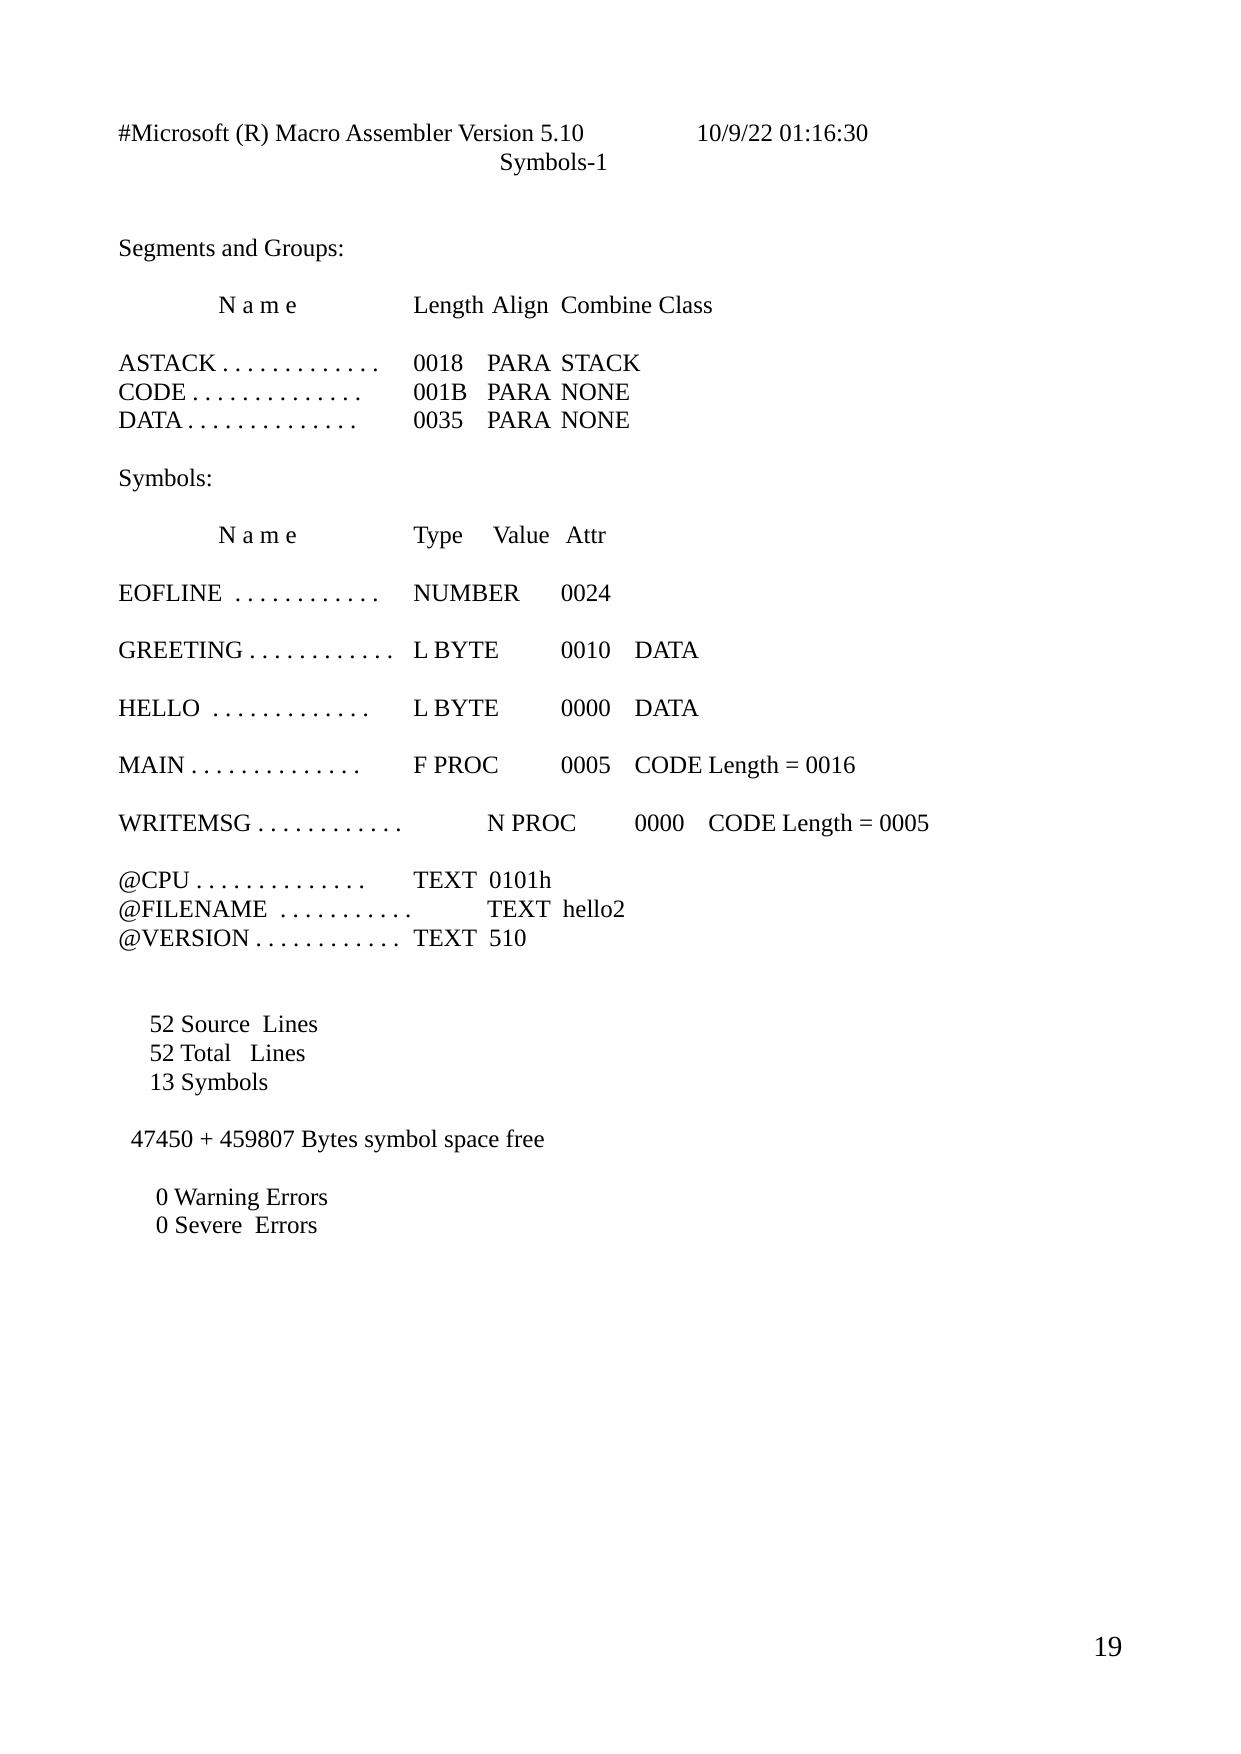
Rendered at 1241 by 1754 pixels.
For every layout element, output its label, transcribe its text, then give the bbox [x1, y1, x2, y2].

text DATA . . . . . . . . . . . . . . 0035 PARA NONE [118, 406, 1122, 434]
text 52 Source Lines [118, 1009, 1122, 1038]
text CODE . . . . . . . . . . . . . . 001B PARA NONE [118, 377, 1122, 406]
text 0 Warning Errors [118, 1182, 1122, 1211]
text @VERSION . . . . . . . . . . . . TEXT 510 [118, 923, 1122, 952]
text GREETING . . . . . . . . . . . . L BYTE 0010 DATA [118, 636, 1122, 664]
text @FILENAME . . . . . . . . . . . TEXT hello2 [118, 894, 1122, 923]
text @CPU . . . . . . . . . . . . . . TEXT 0101h [118, 866, 1122, 894]
text N a m e Type Value Attr [118, 521, 1122, 549]
text Symbols: [118, 463, 1122, 492]
text #Microsoft (R) Macro Assembler Version 5.10 10/9/22 01:16:30 [118, 118, 1122, 147]
text HELLO . . . . . . . . . . . . . L BYTE 0000 DATA [118, 693, 1122, 722]
text MAIN . . . . . . . . . . . . . . F PROC 0005 CODE Length = 0016 [118, 751, 1122, 779]
text ASTACK . . . . . . . . . . . . . 0018 PARA STACK [118, 348, 1122, 377]
text 47450 + 459807 Bytes symbol space free [118, 1124, 1122, 1153]
text Segments and Groups: [118, 233, 1122, 262]
text 52 Total Lines [118, 1038, 1122, 1067]
text WRITEMSG . . . . . . . . . . . . N PROC 0000 CODE Length = 0005 [118, 808, 1122, 837]
text Symbols-1 [118, 147, 1122, 176]
text 13 Symbols [118, 1067, 1122, 1096]
text EOFLINE . . . . . . . . . . . . NUMBER 0024 [118, 578, 1122, 607]
text 0 Severe Errors [118, 1211, 1122, 1239]
text N a m e Length Align Combine Class [118, 291, 1122, 319]
